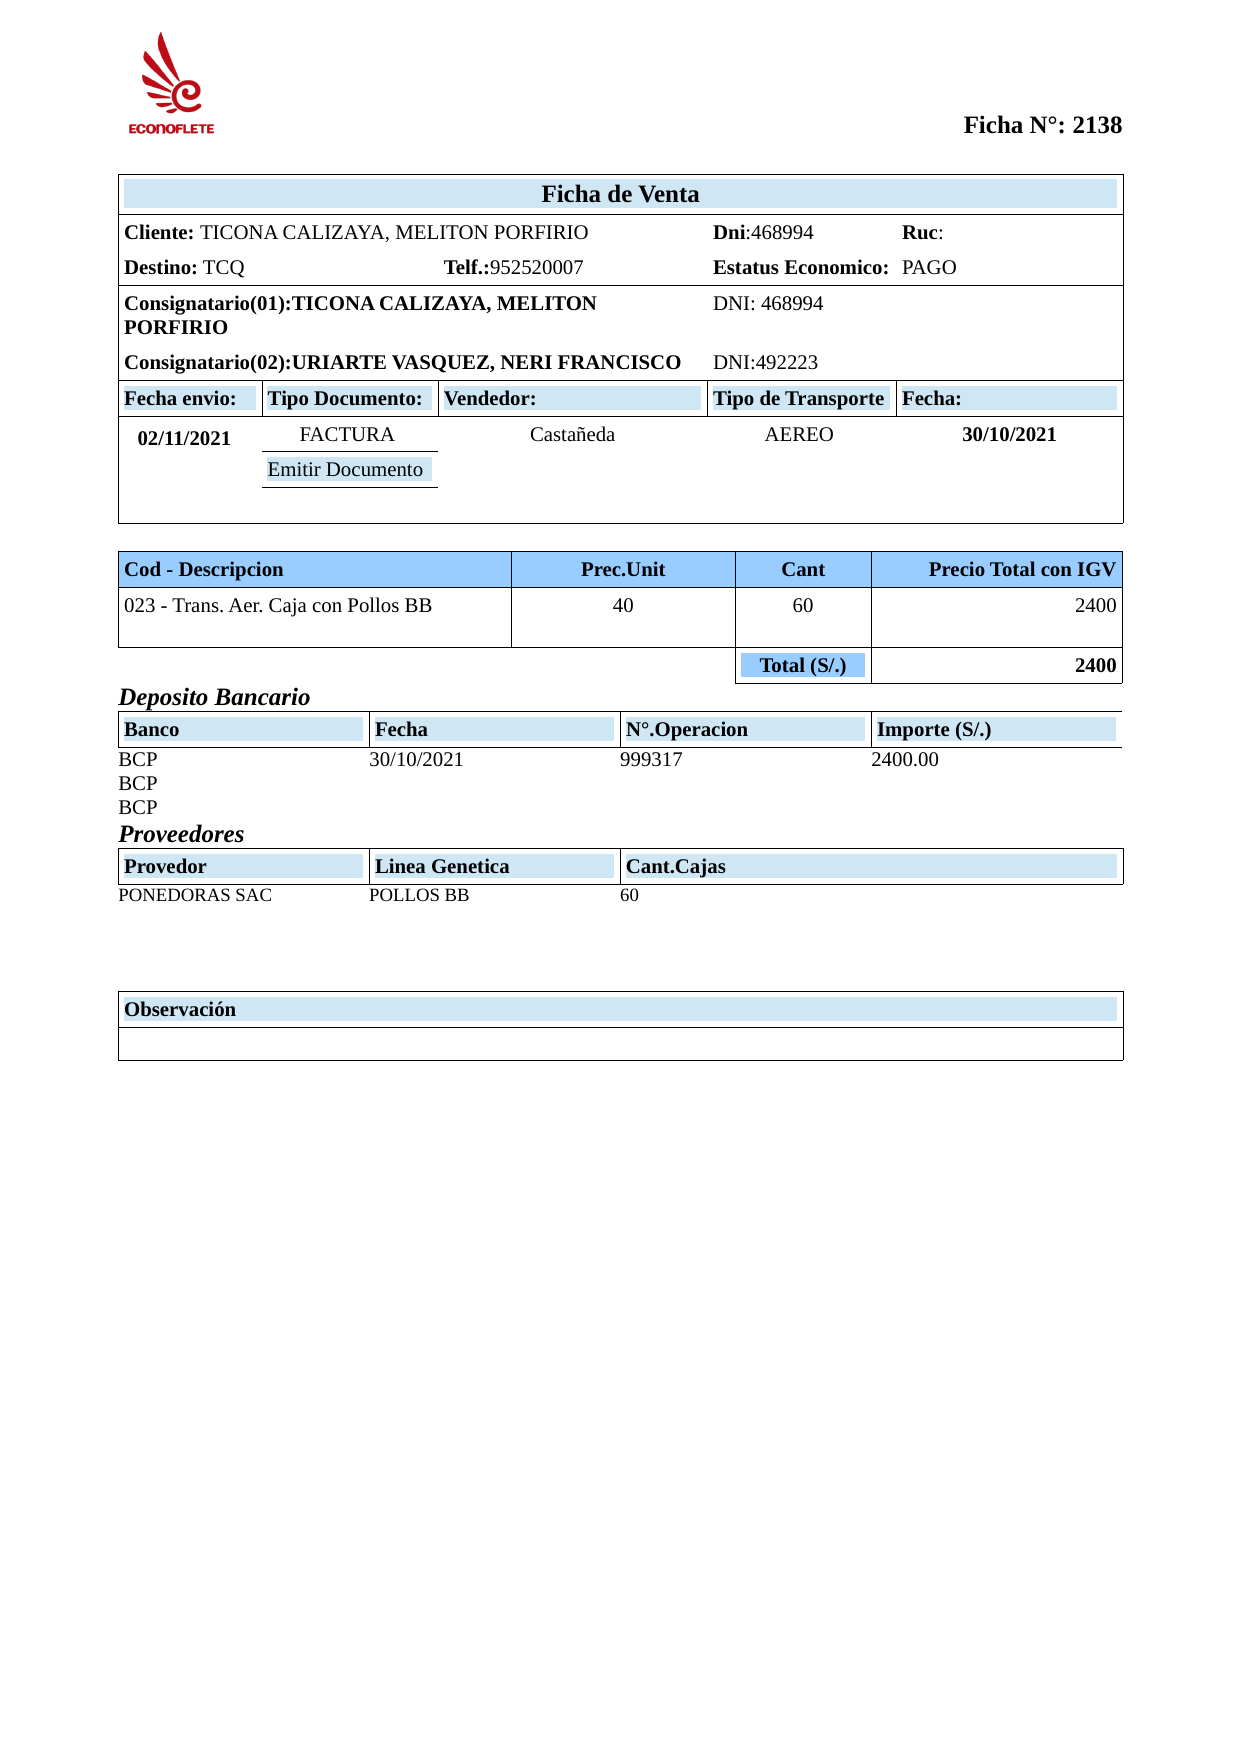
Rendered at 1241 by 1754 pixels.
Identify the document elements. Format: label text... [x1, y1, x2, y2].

table_cell Dni:468994 [707, 215, 896, 249]
table_cell Consignatario(01):TICONA CALIZAYA, MELITON PORFIRIO [119, 286, 707, 344]
table_header N°.Operacion [621, 712, 871, 747]
table_cell 023 - Trans. Aer. Caja con Pollos BB [119, 588, 511, 647]
table_cell 2400 [872, 588, 1122, 647]
table_cell [511, 648, 735, 682]
table_cell Fecha: [897, 381, 1123, 416]
table_cell [620, 771, 871, 795]
table_cell 999317 [620, 748, 871, 771]
text Deposito Bancario [118, 682, 1122, 711]
table_cell Estatus Economico: [707, 249, 896, 285]
table_header Cant.Cajas [621, 849, 1123, 883]
table_cell FACTURA [262, 417, 438, 451]
table_cell [369, 927, 620, 948]
table_header Importe (S/.) [872, 712, 1122, 747]
table_cell [369, 905, 620, 927]
table_cell [118, 648, 511, 682]
table_header Linea Genetica [370, 849, 620, 883]
table_cell BCP [118, 748, 369, 771]
table_cell [369, 771, 620, 795]
table_cell 2400.00 [871, 748, 1122, 771]
table_cell [620, 970, 1123, 991]
table_cell [620, 927, 1123, 948]
table_cell 2400 [872, 648, 1122, 682]
table_cell [369, 795, 620, 819]
table_cell [369, 948, 620, 970]
table_cell Ruc: [896, 215, 1123, 249]
table_cell [620, 905, 1123, 927]
table_cell Emitir Documento [262, 452, 438, 487]
table_header Ficha de Venta [119, 175, 1123, 214]
table_cell Total (S/.) [736, 648, 871, 682]
table_cell Destino: TCQ [119, 249, 438, 285]
table_cell [620, 795, 871, 819]
table_cell 30/10/2021 [896, 417, 1123, 523]
table_cell Tipo Documento: [263, 381, 438, 416]
table_cell Telf.:952520007 [438, 249, 707, 285]
table_cell 60 [620, 885, 1123, 905]
table_cell PONEDORAS SAC [118, 885, 369, 905]
table_cell PAGO [896, 249, 1123, 285]
table_header Prec.Unit [512, 552, 735, 587]
table_cell Tipo de Transporte [708, 381, 896, 416]
table_header Provedor [119, 849, 369, 883]
table_header Cant [736, 552, 871, 587]
table_cell BCP [118, 795, 369, 819]
table_cell DNI:492223 [707, 345, 1123, 380]
table_cell [118, 905, 369, 927]
table_cell Vendedor: [439, 381, 707, 416]
table_cell 30/10/2021 [369, 748, 620, 771]
table_header Observación [119, 992, 1123, 1027]
table_header Fecha [370, 712, 620, 747]
table_cell POLLOS BB [369, 885, 620, 905]
table_cell DNI: 468994 [707, 286, 1123, 344]
table_cell 60 [736, 588, 871, 647]
table_cell [620, 948, 1123, 970]
table_cell Consignatario(02):URIARTE VASQUEZ, NERI FRANCISCO [119, 345, 707, 380]
table_cell [118, 927, 369, 948]
table_cell BCP [118, 771, 369, 795]
table_cell AEREO [707, 417, 896, 523]
table_cell [118, 948, 369, 970]
text Proveedores [118, 819, 1122, 848]
table_cell [119, 1028, 1123, 1060]
table_header Cod - Descripcion [119, 552, 511, 587]
table_cell [369, 970, 620, 991]
table_cell [262, 488, 438, 523]
table_cell Fecha envio: [119, 381, 262, 416]
table_header Banco [119, 712, 369, 747]
table_cell [118, 970, 369, 991]
table_header Precio Total con IGV [872, 552, 1122, 587]
table_cell [871, 795, 1122, 819]
table_cell 40 [512, 588, 735, 647]
table_cell Cliente: TICONA CALIZAYA, MELITON PORFIRIO [119, 215, 707, 249]
table_cell [871, 771, 1122, 795]
table_cell 02/11/2021 [119, 417, 262, 523]
table_cell Castañeda [438, 417, 707, 523]
picture [118, 31, 225, 134]
